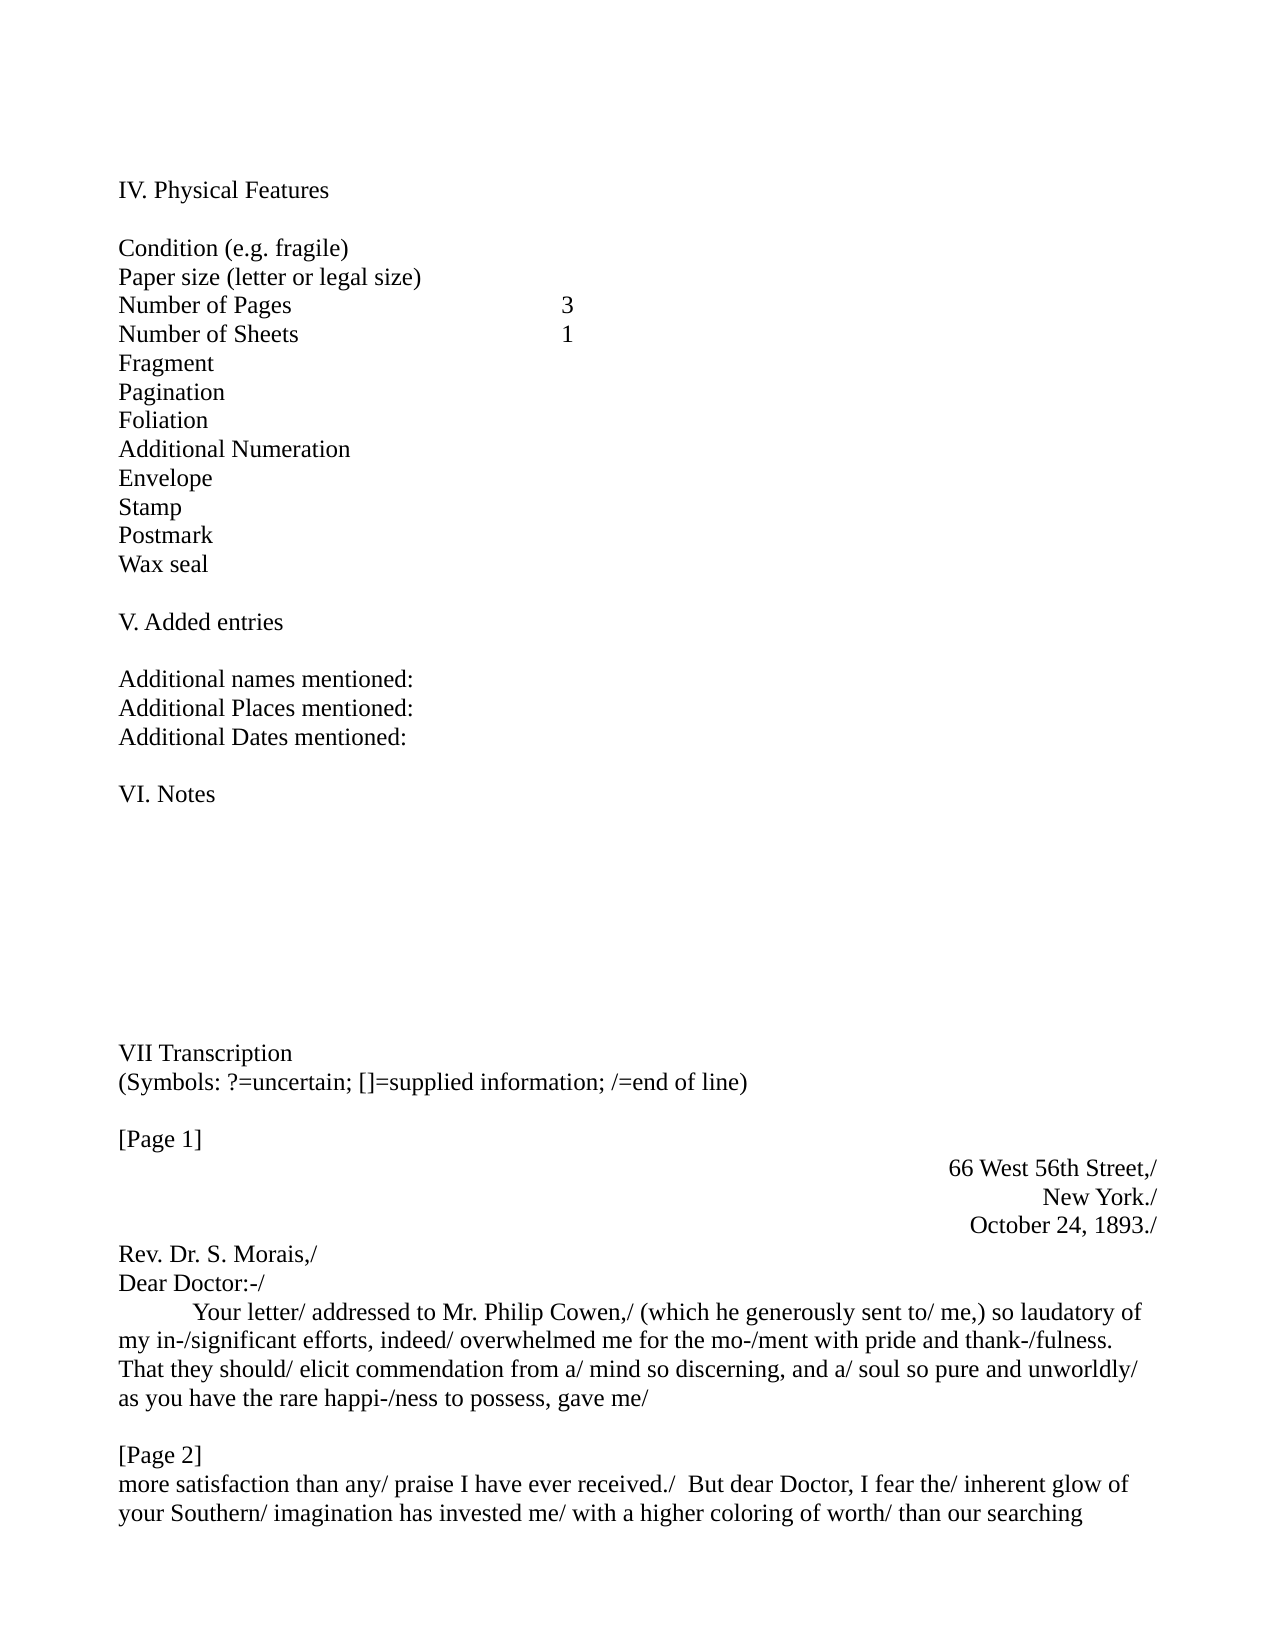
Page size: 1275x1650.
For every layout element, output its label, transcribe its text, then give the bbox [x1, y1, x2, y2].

text Wax seal [118, 549, 1157, 578]
text Number of Pages 3 [118, 291, 1157, 319]
text VI. Notes [118, 779, 1157, 808]
text IV. Physical Features [118, 176, 1157, 204]
text Paper size (letter or legal size) [118, 262, 1157, 291]
text Your letter/ addressed to Mr. Philip Cowen,/ (which he generously sent to/ me,) so laudatory of my in-/significant efforts, indeed/ overwhelmed me for the mo-/ment with pride and thank-/fulness. That they should/ elicit commendation from a/ mind so discerning, and a/ soul so pure and unworldly/ as you have the rare happi-/ness to possess, gave me/ [118, 1297, 1157, 1412]
text V. Added entries [118, 607, 1157, 636]
text Foliation [118, 406, 1157, 434]
text [Page 1] [118, 1124, 1157, 1153]
text more satisfaction than any/ praise I have ever received./ But dear Doctor, I fear the/ inherent glow of your Southern/ imagination has invested me/ with a higher coloring of worth/ than our searching [118, 1469, 1157, 1527]
text Additional names mentioned: [118, 664, 1157, 693]
text Number of Sheets 1 [118, 319, 1157, 348]
text Additional Numeration [118, 434, 1157, 463]
text Additional Dates mentioned: [118, 722, 1157, 751]
text Stamp [118, 492, 1157, 521]
text Rev. Dr. S. Morais,/ [118, 1239, 1157, 1268]
text 66 West 56th Street,/ [118, 1153, 1157, 1182]
text (Symbols: ?=uncertain; []=supplied information; /=end of line) [118, 1067, 1157, 1096]
text Envelope [118, 463, 1157, 492]
text October 24, 1893./ [118, 1211, 1157, 1239]
text Dear Doctor:-/ [118, 1268, 1157, 1297]
text New York./ [118, 1182, 1157, 1211]
text Pagination [118, 377, 1157, 406]
text Fragment [118, 348, 1157, 377]
text VII Transcription [118, 1038, 1157, 1067]
text [Page 2] [118, 1441, 1157, 1469]
text Postma rk [118, 521, 1157, 549]
text Condition (e.g. fragile) [118, 233, 1157, 262]
text Additional Places mentioned: [118, 693, 1157, 722]
